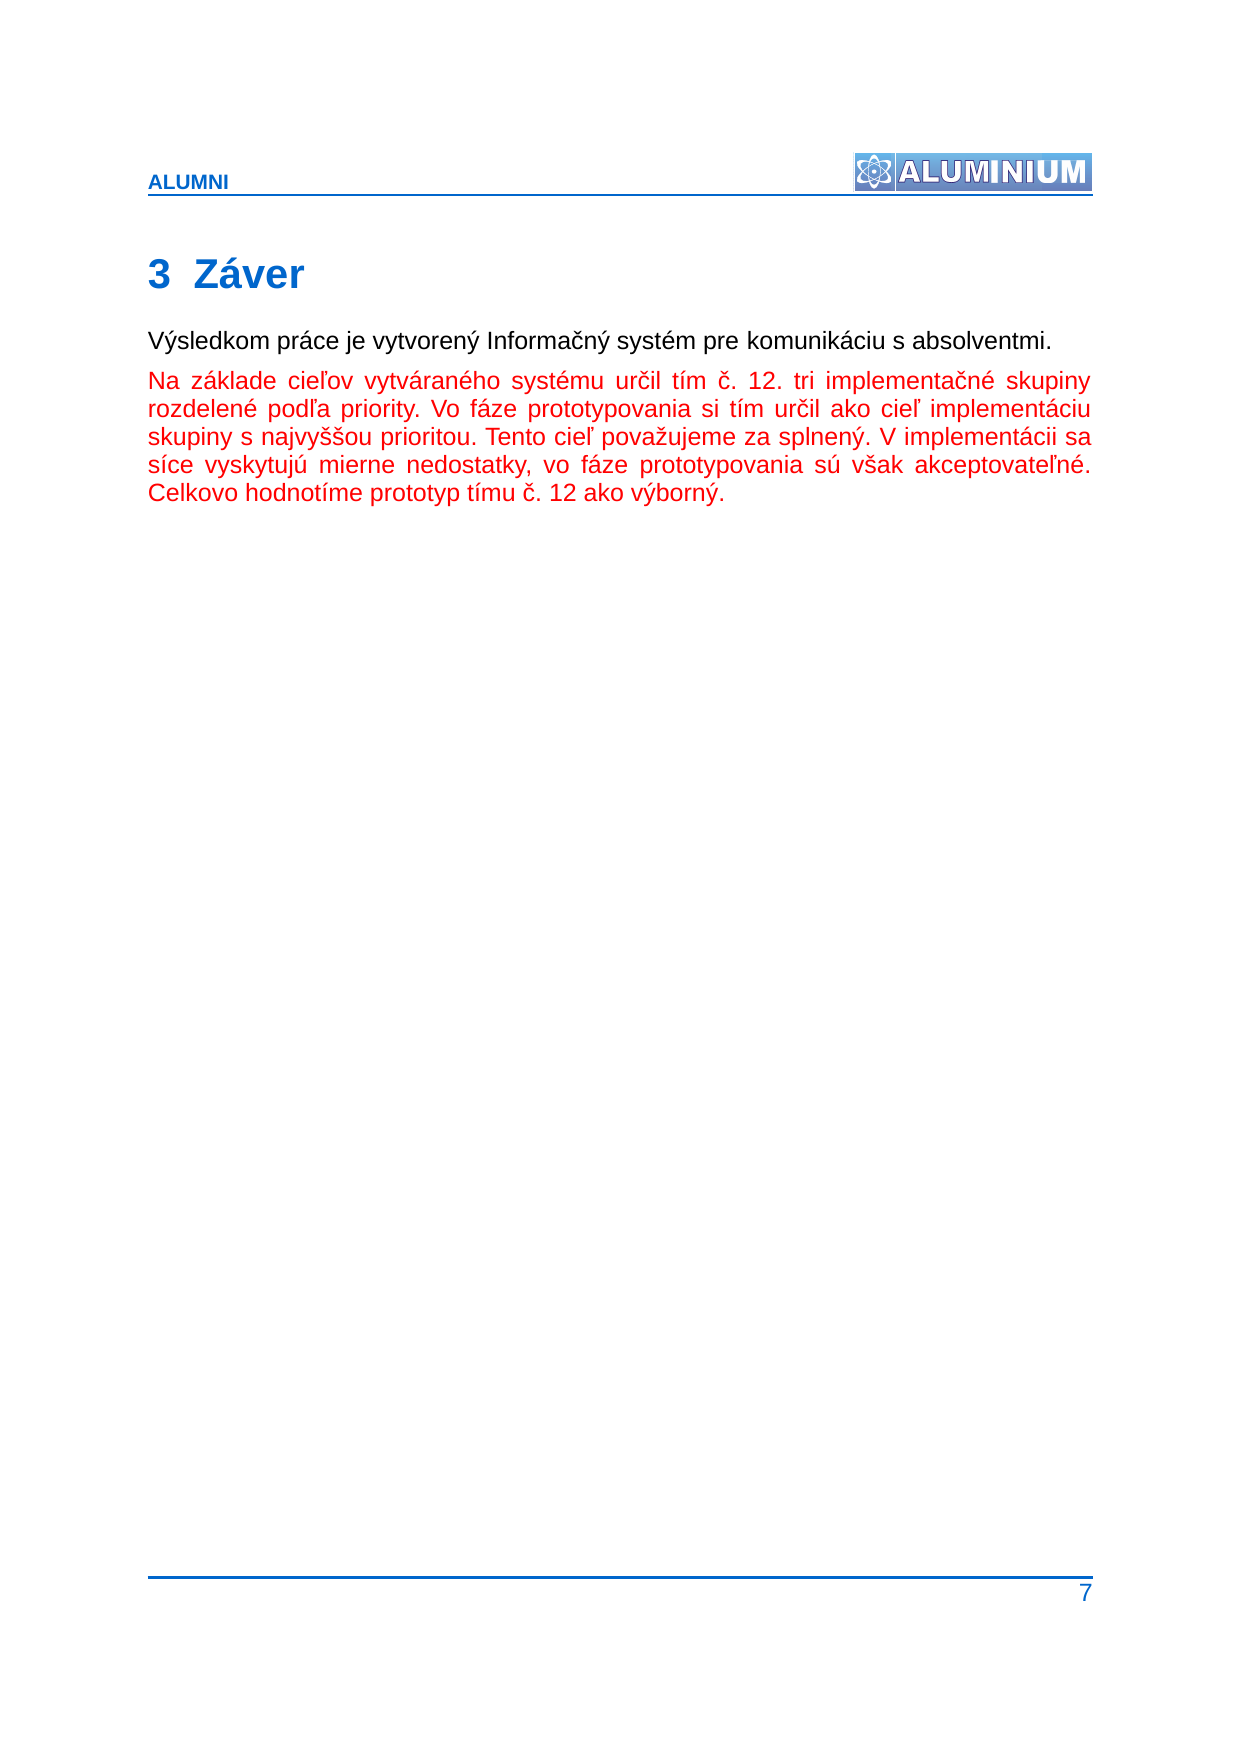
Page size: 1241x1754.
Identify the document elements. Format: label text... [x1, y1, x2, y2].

subtitle Záver [148, 250, 1093, 297]
text Na základe cieľov vytváraného systému určil tím č. 12. tri implementačné skupiny rozdelené podľa priority. Vo fáze prototypovania si tím určil ako cieľ implementáciu skupiny s najvyššou prioritou. Tento cieľ považujeme za splnený. V implementácii sa síce vyskytujú mierne nedostatky, vo fáze prototypovania sú však akceptovateľné. Celkovo hodnotíme prototyp tímu č. 12 ako výborný. [148, 367, 1093, 506]
text Výsledkom práce je vytvorený Informačný systém pre komunikáciu s absolventmi. [148, 326, 1093, 354]
